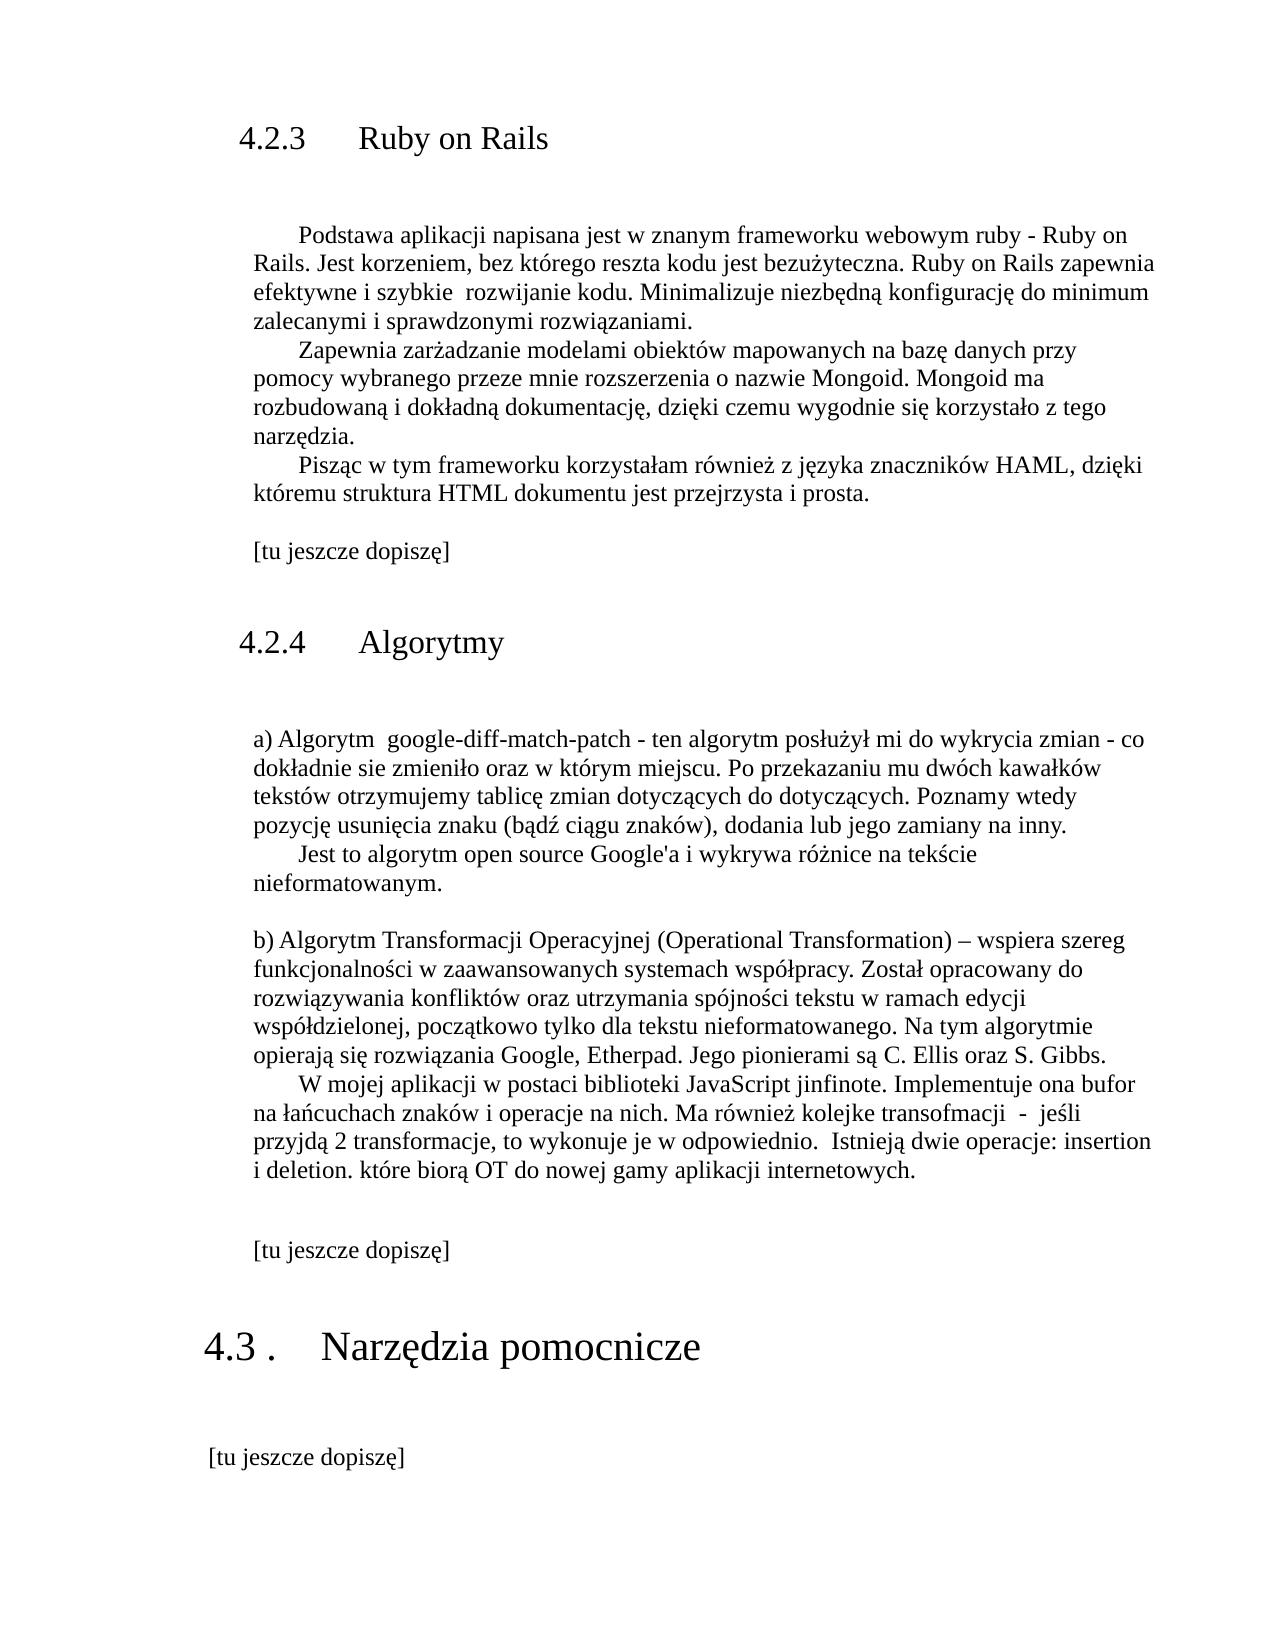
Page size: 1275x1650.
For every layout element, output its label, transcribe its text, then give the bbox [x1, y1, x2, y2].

list Ruby on Rails [231, 118, 1157, 156]
text Zapewnia zarżadzanie modelami obiektów mapowanych na bazę danych przy pomocy wybranego przeze mnie rozszerzenia o nazwie Mongoid. Mongoid ma rozbudowaną i dokładną dokumentację, dzięki czemu wygodnie się korzystało z tego narzędzia. [253, 335, 1157, 450]
text a) Algorytm google-diff-match-patch - ten algorytm posłużył mi do wykrycia zmian - co dokładnie sie zmieniło oraz w którym miejscu. Po przekazaniu mu dwóch kawałków tekstów otrzymujemy tablicę zmian dotyczących do dotyczących. Poznamy wtedy pozycję usunięcia znaku (bądź ciągu znaków), dodania lub jego zamiany na inny. [253, 724, 1157, 839]
text Pisząc w tym frameworku korzystałam również z języka znaczników HAML, dzięki któremu struktura HTML dokumentu jest przejrzysta i prosta. [253, 450, 1157, 507]
list Algorytmy [231, 622, 1157, 661]
text Jest to algorytm open source Google'a i wykrywa różnice na tekście nieformatowanym. [253, 839, 1157, 896]
text [tu jeszcze dopiszę] [118, 1442, 1157, 1471]
text b) Algorytm Transformacji Operacyjnej (Operational Transformation) – wspiera szereg funkcjonalności w zaawansowanych systemach współpracy. Został opracowany do rozwiązywania konfliktów oraz utrzymania spójności tekstu w ramach edycji współdzielonej, początkowo tylko dla tekstu nieformatowanego. Na tym algorytmie opierają się rozwiązania Google, Etherpad. Jego pionierami są C. Ellis oraz S. Gibbs. [253, 925, 1157, 1069]
text W mojej aplikacji w postaci biblioteki JavaScript jinfinote. Implementuje ona bufor na łańcuchach znaków i operacje na nich. Ma również kolejke transofmacji - jeśli przyjdą 2 transformacje, to wykonuje je w odpowiednio. Istnieją dwie operacje: insertion i deletion. które biorą OT do nowej gamy aplikacji internetowych. [253, 1069, 1157, 1184]
text Podstawa aplikacji napisana jest w znanym frameworku webowym ruby - Ruby on Rails. Jest korzeniem, bez którego reszta kodu jest bezużyteczna. Ruby on Rails zapewnia efektywne i szybkie rozwijanie kodu. Minimalizuje niezbędną konfigurację do minimum zalecanymi i sprawdzonymi rozwiązaniami. [253, 220, 1157, 335]
list Narzędzia pomocnicze [193, 1321, 1157, 1369]
text [tu jeszcze dopiszę] [253, 536, 1157, 565]
text [tu jeszcze dopiszę] [253, 1235, 1157, 1263]
